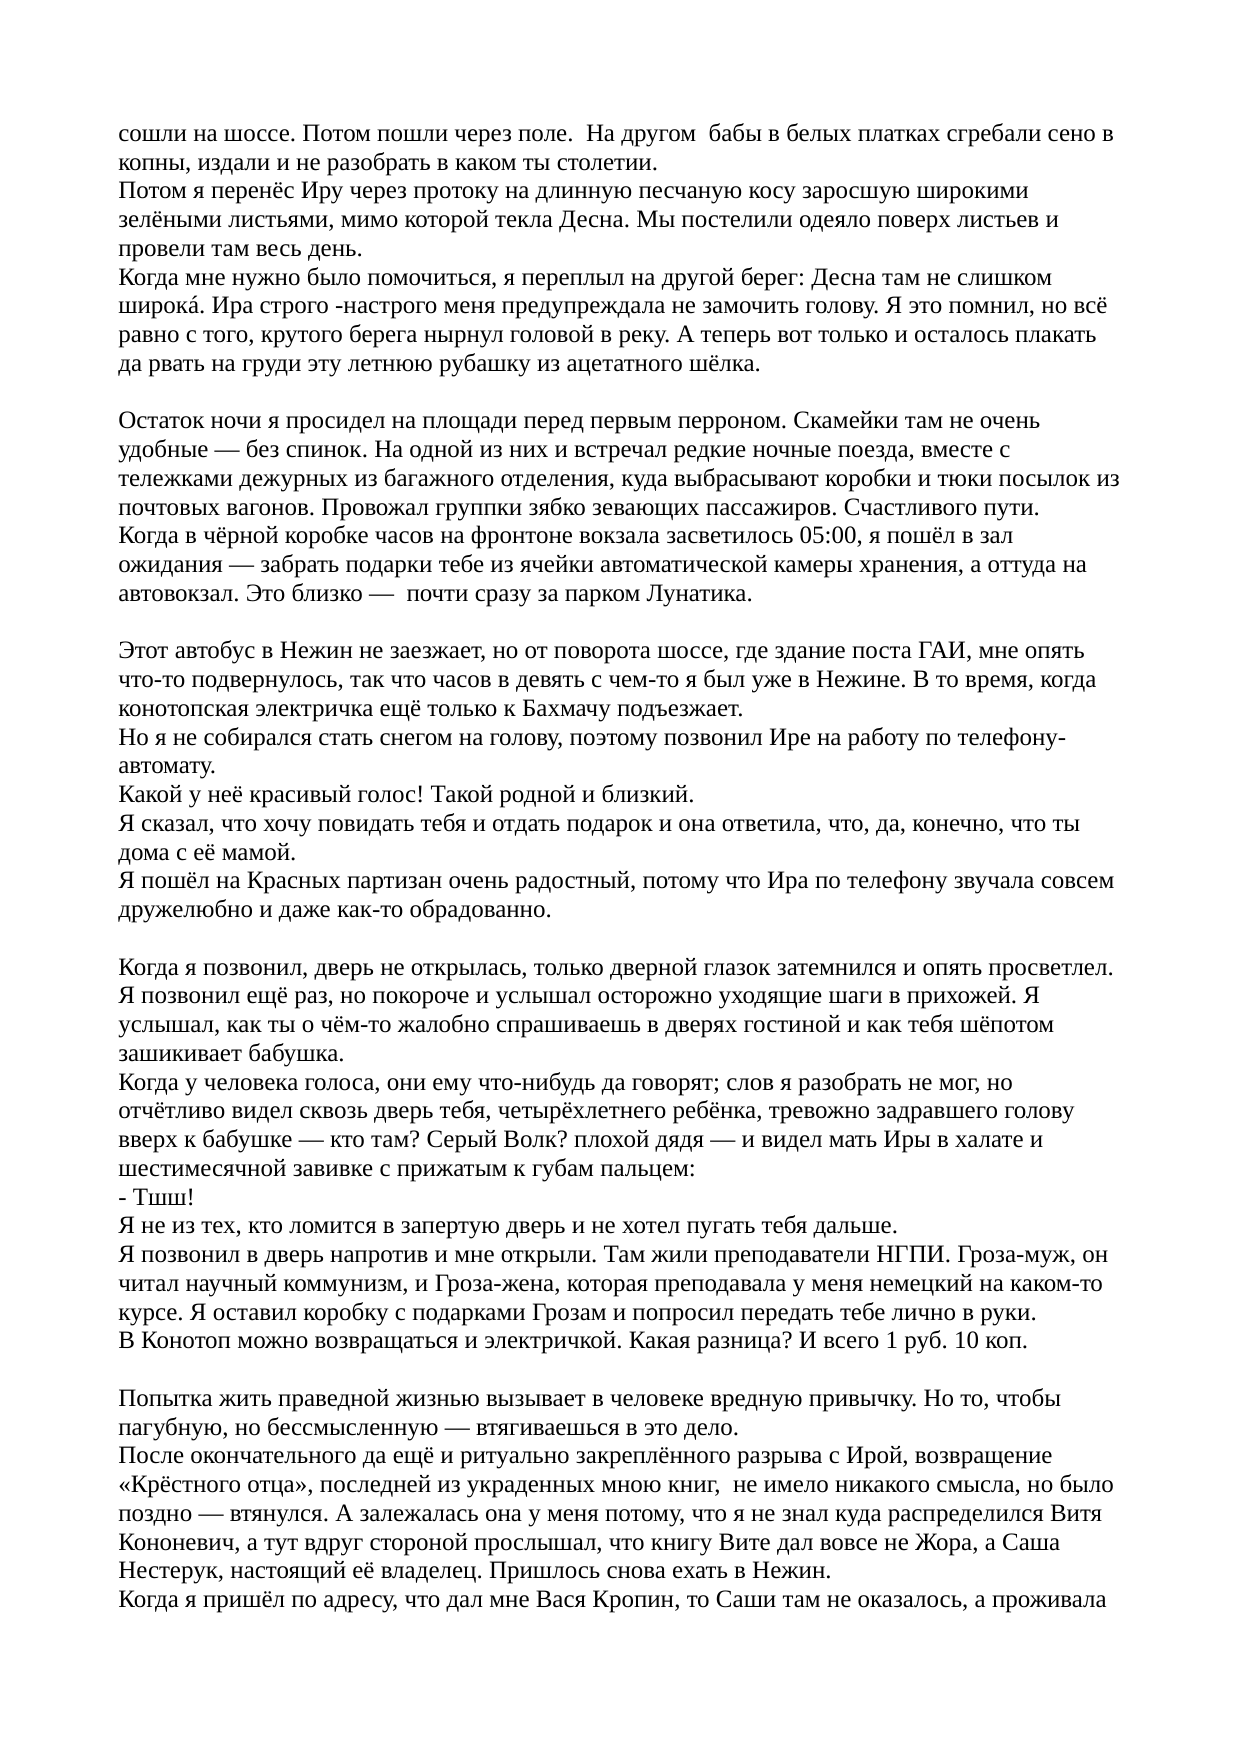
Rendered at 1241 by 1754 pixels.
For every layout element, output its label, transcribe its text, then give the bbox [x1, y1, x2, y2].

text Но я не собирался стать снегом на голову, поэтому позвонил Ире на работу по телефону-автомату. [118, 722, 1122, 779]
text После окончательного да ещё и ритуально закреплённого разрыва с Ирой, возвращение «Крёстного отца», последней из украденных мною книг, не имело никакого смысла, но было поздно — втянулся. А залежалась она у меня потому, что я не знал куда распределился Витя Кононевич, а тут вдруг стороной прослышал, что книгу Вите дал вовсе не Жора, а Саша Нестерук, настоящий её владелец. Пришлось снова ехать в Нежин. [118, 1441, 1122, 1584]
text Попытка жить праведной жизнью вызывает в человеке вредную привычку. Но то, чтобы пагубную, но бессмысленную — втягиваешься в это дело. [118, 1383, 1122, 1441]
text Этот автобус в Нежин не заезжает, но от поворота шоссе, где здание поста ГАИ, мне опять что-то подвернулось, так что часов в девять с чем-то я был уже в Нежине. В то время, когда конотопская электричка ещё только к Бахмачу подъезжает. [118, 636, 1122, 722]
text Когда в чёрной коробке часов на фронтоне вокзала засветилось 05:00, я пошёл в зал ожидания — забрать подарки тебе из ячейки автоматической камеры хранения, а оттуда на автовокзал. Это близко — почти сразу за парком Лунатика. [118, 521, 1122, 607]
text Когда у человека голоса, они ему что-нибудь да говорят; слов я разобрать не мог, но отчётливо видел сквозь дверь тебя, четырёхлетнего ребёнка, тревожно задравшего голову вверх к бабушке — кто там? Серый Волк? плохой дядя — и видел мать Иры в халате и шестимесячной завивке с прижатым к губам пальцем: [118, 1067, 1122, 1182]
text Я не из тех, кто ломится в запертую дверь и не хотел пугать тебя дальше. [118, 1211, 1122, 1239]
text сошли на шоссе. Потом пошли через поле. На другом бабы в белых платках сгребали сено в копны, издали и не разобрать в каком ты столетии. [118, 118, 1122, 176]
text Когда мне нужно было помочиться, я переплыл на другой берег: Десна там не слишком широкá. Ира строго -настрого меня предупреждала не замочить голову. Я это помнил, но всё равно с того, крутого берега нырнул головой в реку. А теперь вот только и осталось плакать да рвать на груди эту летнюю рубашку из ацетатного шёлка. [118, 262, 1122, 377]
text Я пошёл на Красных партизан очень радостный, потому что Ира по телефону звучала совсем дружелюбно и даже как-то обрадованно. [118, 866, 1122, 923]
text В Конотоп можно возвращаться и электричкой. Какая разница? И всего 1 руб. 10 коп. [118, 1326, 1122, 1354]
text Когда я пришёл по адресу, что дал мне Вася Кропин, то Саши там не оказалось, а проживала [118, 1584, 1122, 1613]
text Я позвонил в дверь напротив и мне открыли. Там жили преподаватели НГПИ. Гроза-муж, он читал научный коммунизм, и Гроза-жена, которая преподавала у меня немецкий на каком-то курсе. Я оставил коробку с подарками Грозам и попросил передать тебе лично в руки. [118, 1239, 1122, 1326]
text Остаток ночи я просидел на площади перед первым перроном. Скамейки там не очень удобные — без спинок. На одной из них и встречал редкие ночные поезда, вместе с тележками дежурных из багажного отделения, куда выбрасывают коробки и тюки посылок из почтовых вагонов. Провожал группки зябко зевающих пассажиров. Счастливого пути. [118, 406, 1122, 521]
text Когда я позвонил, дверь не открылась, только дверной глазок затемнился и опять просветлел. Я позвонил ещё раз, но покороче и услышал осторожно уходящие шаги в прихожей. Я услышал, как ты о чём-то жалобно спрашиваешь в дверях гостиной и как тебя шёпотом зашикивает бабушка. [118, 952, 1122, 1067]
text Какой у неё красивый голос! Такой родной и близкий. [118, 779, 1122, 808]
text Потом я перенёс Иру через протоку на длинную песчаную косу заросшую широкими зелёными листьями, мимо которой текла Десна. Мы постелили одеяло поверх листьев и провели там весь день. [118, 176, 1122, 262]
text Я сказал, что хочу повидать тебя и отдать подарок и она ответила, что, да, конечно, что ты дома с её мамой. [118, 808, 1122, 866]
text - Тшш! [118, 1182, 1122, 1211]
